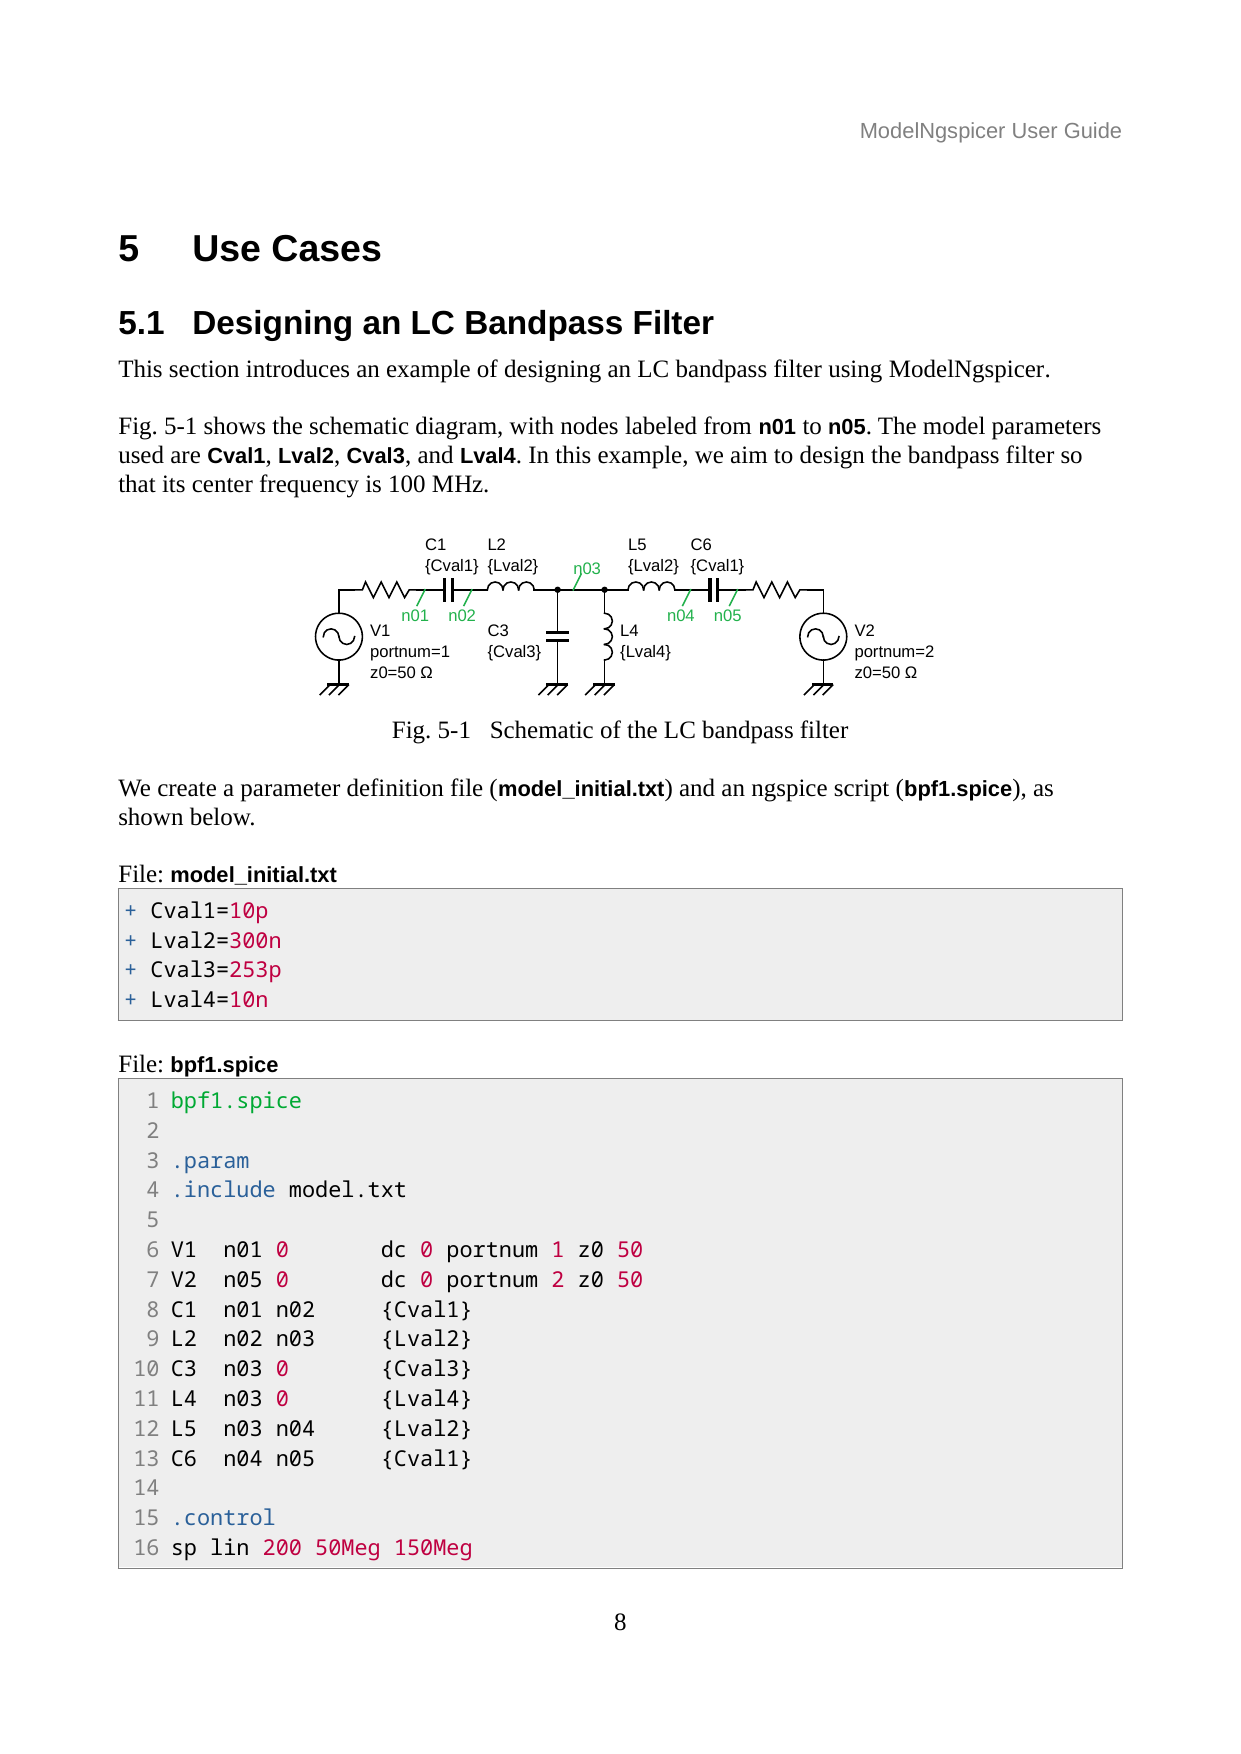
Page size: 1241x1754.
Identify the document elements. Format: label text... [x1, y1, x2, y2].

table_header bpf1.spice .param .include model.txt V1 n01 0 dc 0 portnum 1 z0 50 V2 n05 0 dc 0 portnum 2 z0 50 C1 n01 n02 {Cval1} L2 n02 n03 {Lval2} C3 n03 0 {Cval3} L4 n03 0 {Lval4} L5 n03 n04 {Lval2} C6 n04 n05 {Cval1} .control sp lin 200 50Meg 150Meg [165, 1079, 1122, 1567]
table_header 1 2 3 4 5 6 7 8 9 10 11 12 13 14 15 16 [119, 1079, 165, 1567]
text This section introduces an example of designing an LC bandpass filter using ModelNgspicer. [118, 354, 1122, 383]
text Fig. 5-1 Schematic of the LC bandpass filter [118, 526, 1122, 744]
subtitle Use Cases [118, 227, 1122, 270]
text File: model_initial.txt [118, 859, 1122, 888]
text Fig. 5-1 shows the schematic diagram, with nodes labeled from n01 to n05. The model parameters used are Cval1, Lval2, Cval3, and Lval4. In this example, we aim to design the bandpass filter so that its center frequency is 100 MHz. [118, 411, 1122, 498]
subtitle Designing an LC Bandpass Filter [118, 303, 1122, 341]
text File: bpf1.spice [118, 1049, 1122, 1078]
text We create a parameter definition file (model_initial.txt) and an ngspice script (bpf1.spice), as shown below. [118, 773, 1122, 831]
table_header + Cval1=10p + Lval2=300n + Cval3=253p + Lval4=10n [119, 889, 1122, 1020]
